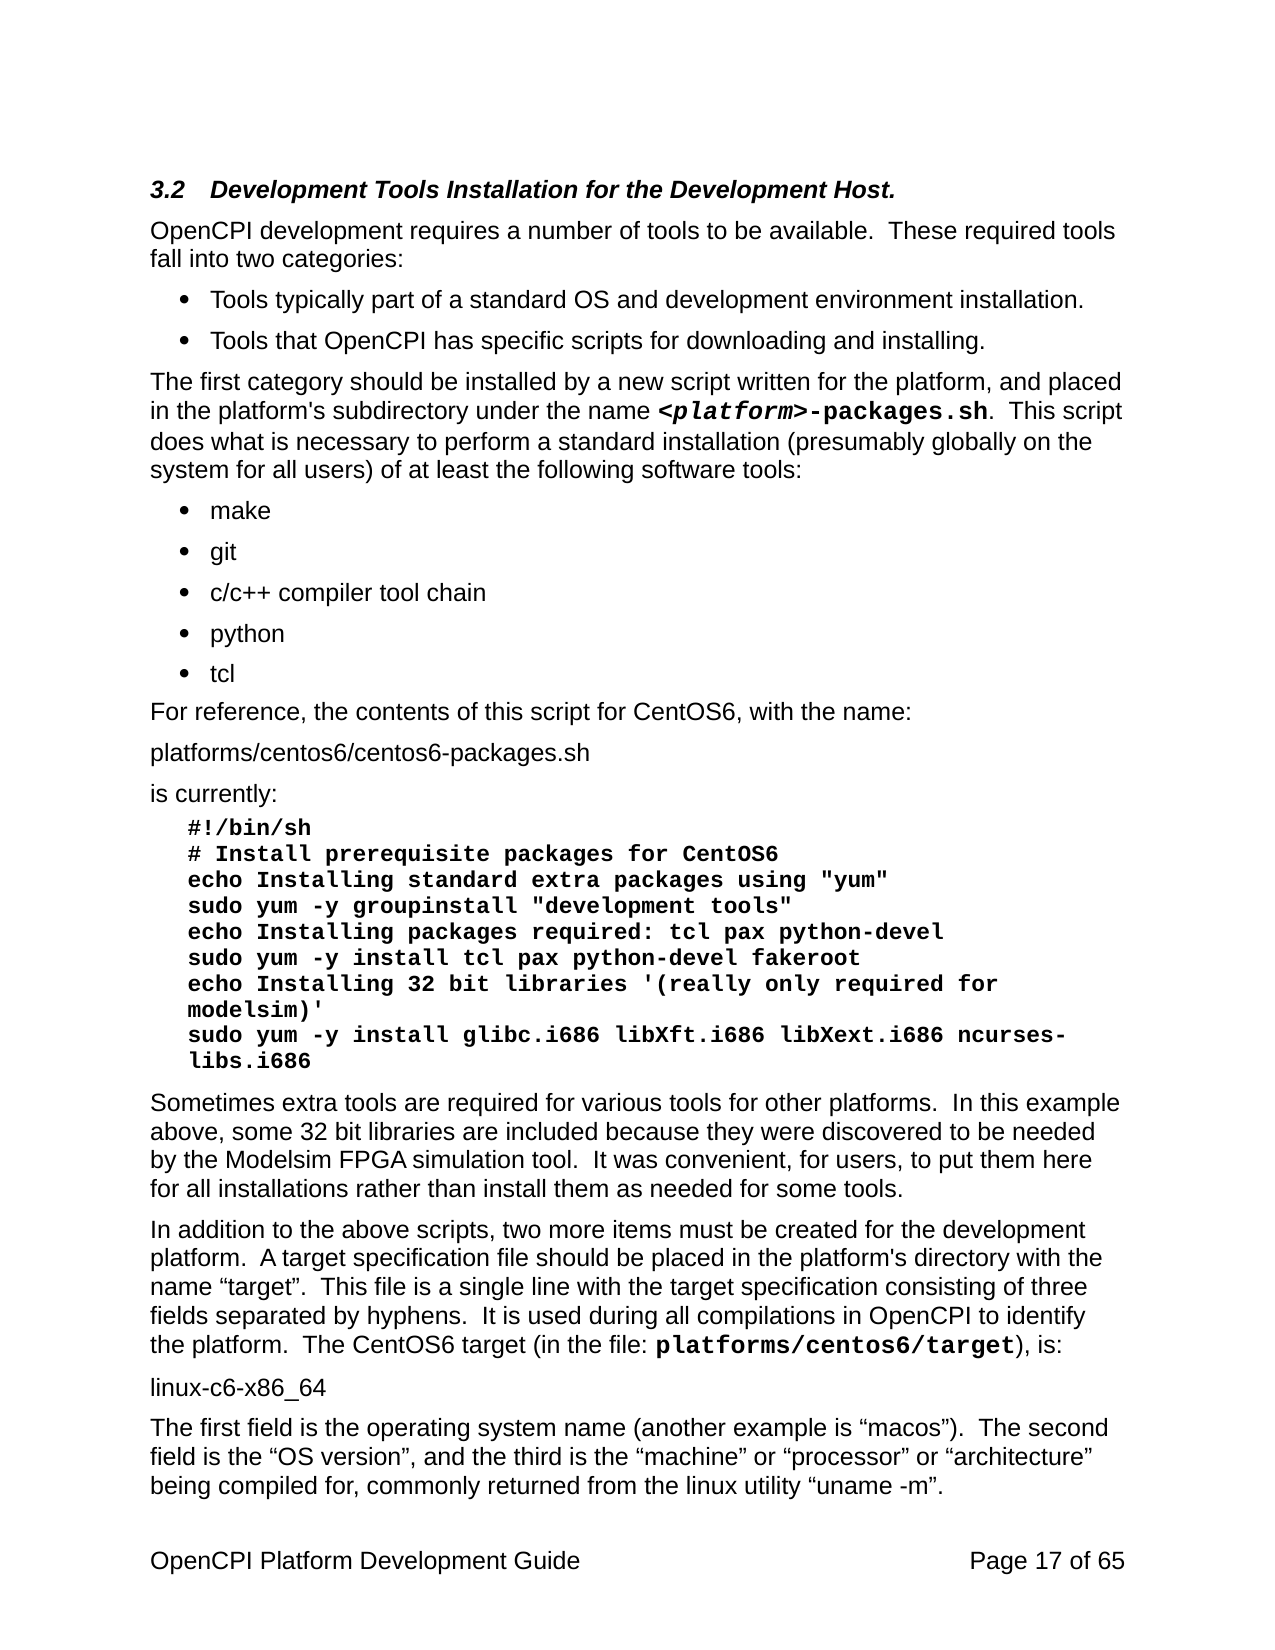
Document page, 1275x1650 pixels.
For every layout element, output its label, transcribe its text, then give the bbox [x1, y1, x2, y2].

list c/c++ compiler tool chain [180, 578, 1125, 607]
text For reference, the contents of this script for CentOS6, with the name: [150, 697, 1125, 726]
list Tools that OpenCPI has specific scripts for downloading and installing. [180, 326, 1125, 355]
text The first category should be installed by a new script written for the platform, and placed in the platform's subdirectory under the name <platform>-packages.sh. This script does what is necessary to perform a standard installation (presumably globally on the system for all users) of at least the following software tools: [150, 367, 1125, 484]
text The first field is the operating system name (another example is “macos”). The second field is the “OS version”, and the third is the “machine” or “processor” or “architecture” being compiled for, commonly returned from the linux utility “uname -m”. [150, 1413, 1125, 1499]
text platforms/centos6/centos6-packages.sh [150, 738, 1125, 767]
text In addition to the above scripts, two more items must be created for the development platform. A target specification file should be placed in the platform's directory with the name “target”. This file is a single line with the target specification consisting of three fields separated by hyphens. It is used during all compilations in OpenCPI to identify the platform. The CentOS6 target (in the file: platforms/centos6/target), is: [150, 1215, 1125, 1361]
list tcl [180, 659, 1125, 688]
text #!/bin/sh # Install prerequisite packages for CentOS6 echo Installing standard extra packages using "yum" sudo yum -y groupinstall "development tools" echo Installing packages required: tcl pax python-devel sudo yum -y install tcl pax python-devel fakeroot echo Installing 32 bit libraries '(really only required for modelsim)' sudo yum -y install glibc.i686 libXft.i686 libXext.i686 ncurses-libs.i686 [187, 816, 1125, 1076]
list Tools typically part of a standard OS and development environment installation. [180, 285, 1125, 314]
text is currently: [150, 779, 1125, 807]
text linux-c6-x86_64 [150, 1373, 1125, 1401]
list git [180, 537, 1125, 566]
list python [180, 618, 1125, 647]
list make [180, 496, 1125, 525]
text Sometimes extra tools are required for various tools for other platforms. In this example above, some 32 bit libraries are included because they were discovered to be needed by the Modelsim FPGA simulation tool. It was convenient, for users, to put them here for all installations rather than install them as needed for some tools. [150, 1088, 1125, 1203]
subtitle Development Tools Installation for the Development Host. [150, 175, 1125, 204]
text OpenCPI development requires a number of tools to be available. These required tools fall into two categories: [150, 216, 1125, 273]
